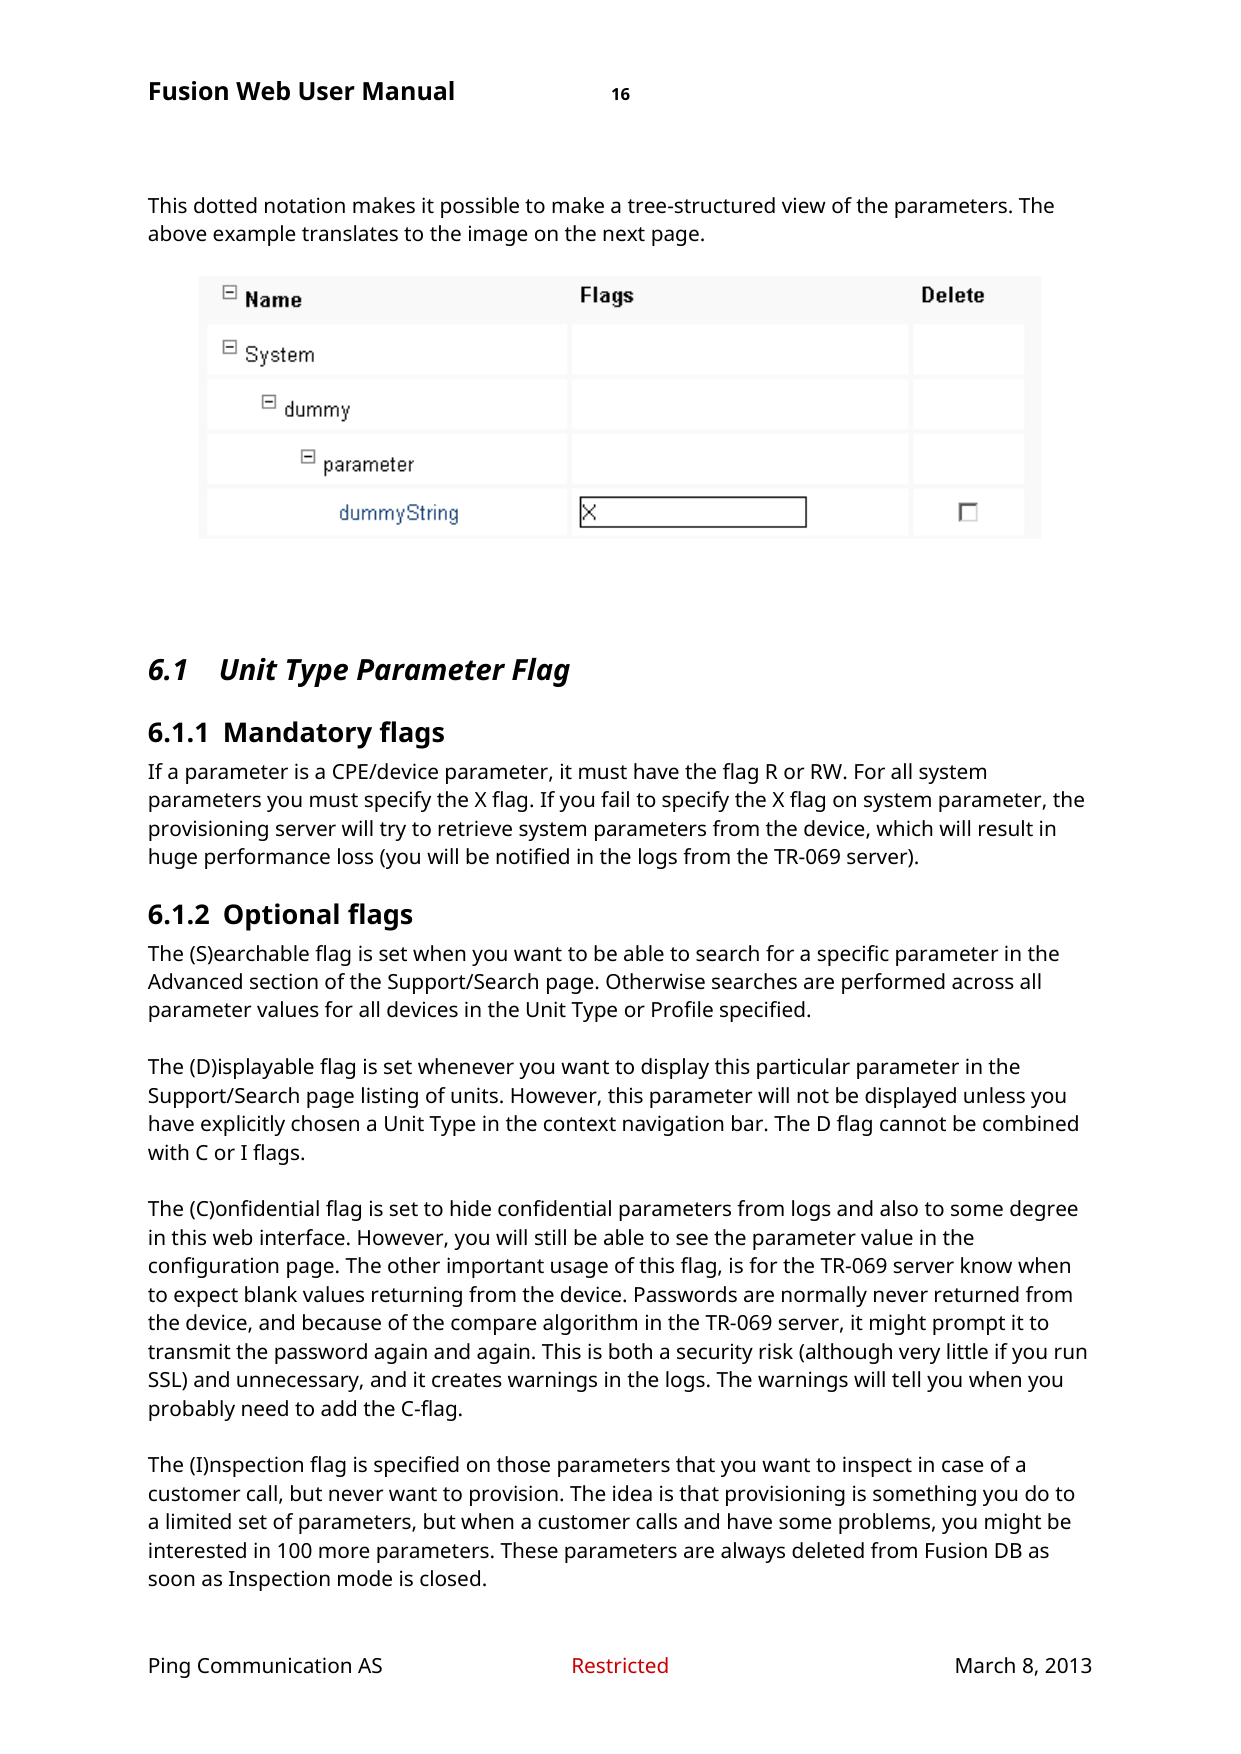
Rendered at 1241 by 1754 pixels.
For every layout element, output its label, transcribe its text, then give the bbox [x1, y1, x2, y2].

subtitle Optional flags [148, 896, 1092, 932]
text The (I)nspection flag is specified on those parameters that you want to inspect in case of a customer call, but never want to provision. The idea is that provisioning is something you do to a limited set of parameters, but when a customer calls and have some problems, you might be interested in 100 more parameters. These parameters are always deleted from Fusion DB as soon as Inspection mode is closed. [148, 1451, 1092, 1593]
text The (D)isplayable flag is set whenever you want to display this particular parameter in the Support/Search page listing of units. However, this parameter will not be displayed unless you have explicitly chosen a Unit Type in the context navigation bar. The D flag cannot be combined with C or I flags. [148, 1052, 1092, 1166]
text If a parameter is a CPE/device parameter, it must have the flag R or RW. For all system parameters you must specify the X flag. If you fail to specify the X flag on system parameter, the provisioning server will try to retrieve system parameters from the device, which will result in huge performance loss (you will be notified in the logs from the TR-069 server). [148, 757, 1092, 871]
text The (S)earchable flag is set when you want to be able to search for a specific parameter in the Advanced section of the Support/Search page. Otherwise searches are performed across all parameter values for all devices in the Unit Type or Profile specified. [148, 939, 1092, 1024]
text The (C)onfidential flag is set to hide confidential parameters from logs and also to some degree in this web interface. However, you will still be able to see the parameter value in the configuration page. The other important usage of this flag, is for the TR-069 server know when to expect blank values returning from the device. Passwords are normally never returned from the device, and because of the compare algorithm in the TR-069 server, it might prompt it to transmit the password again and again. This is both a security risk (although very little if you run SSL) and unnecessary, and it creates warnings in the logs. The warnings will tell you when you probably need to add the C-flag. [148, 1194, 1092, 1422]
picture [198, 276, 1042, 539]
text This dotted notation makes it possible to make a tree-structured view of the parameters. The above example translates to the image on the next page. [148, 191, 1092, 248]
subtitle Unit Type Parameter Flag [148, 649, 1092, 689]
subtitle Mandatory flags [148, 714, 1092, 751]
